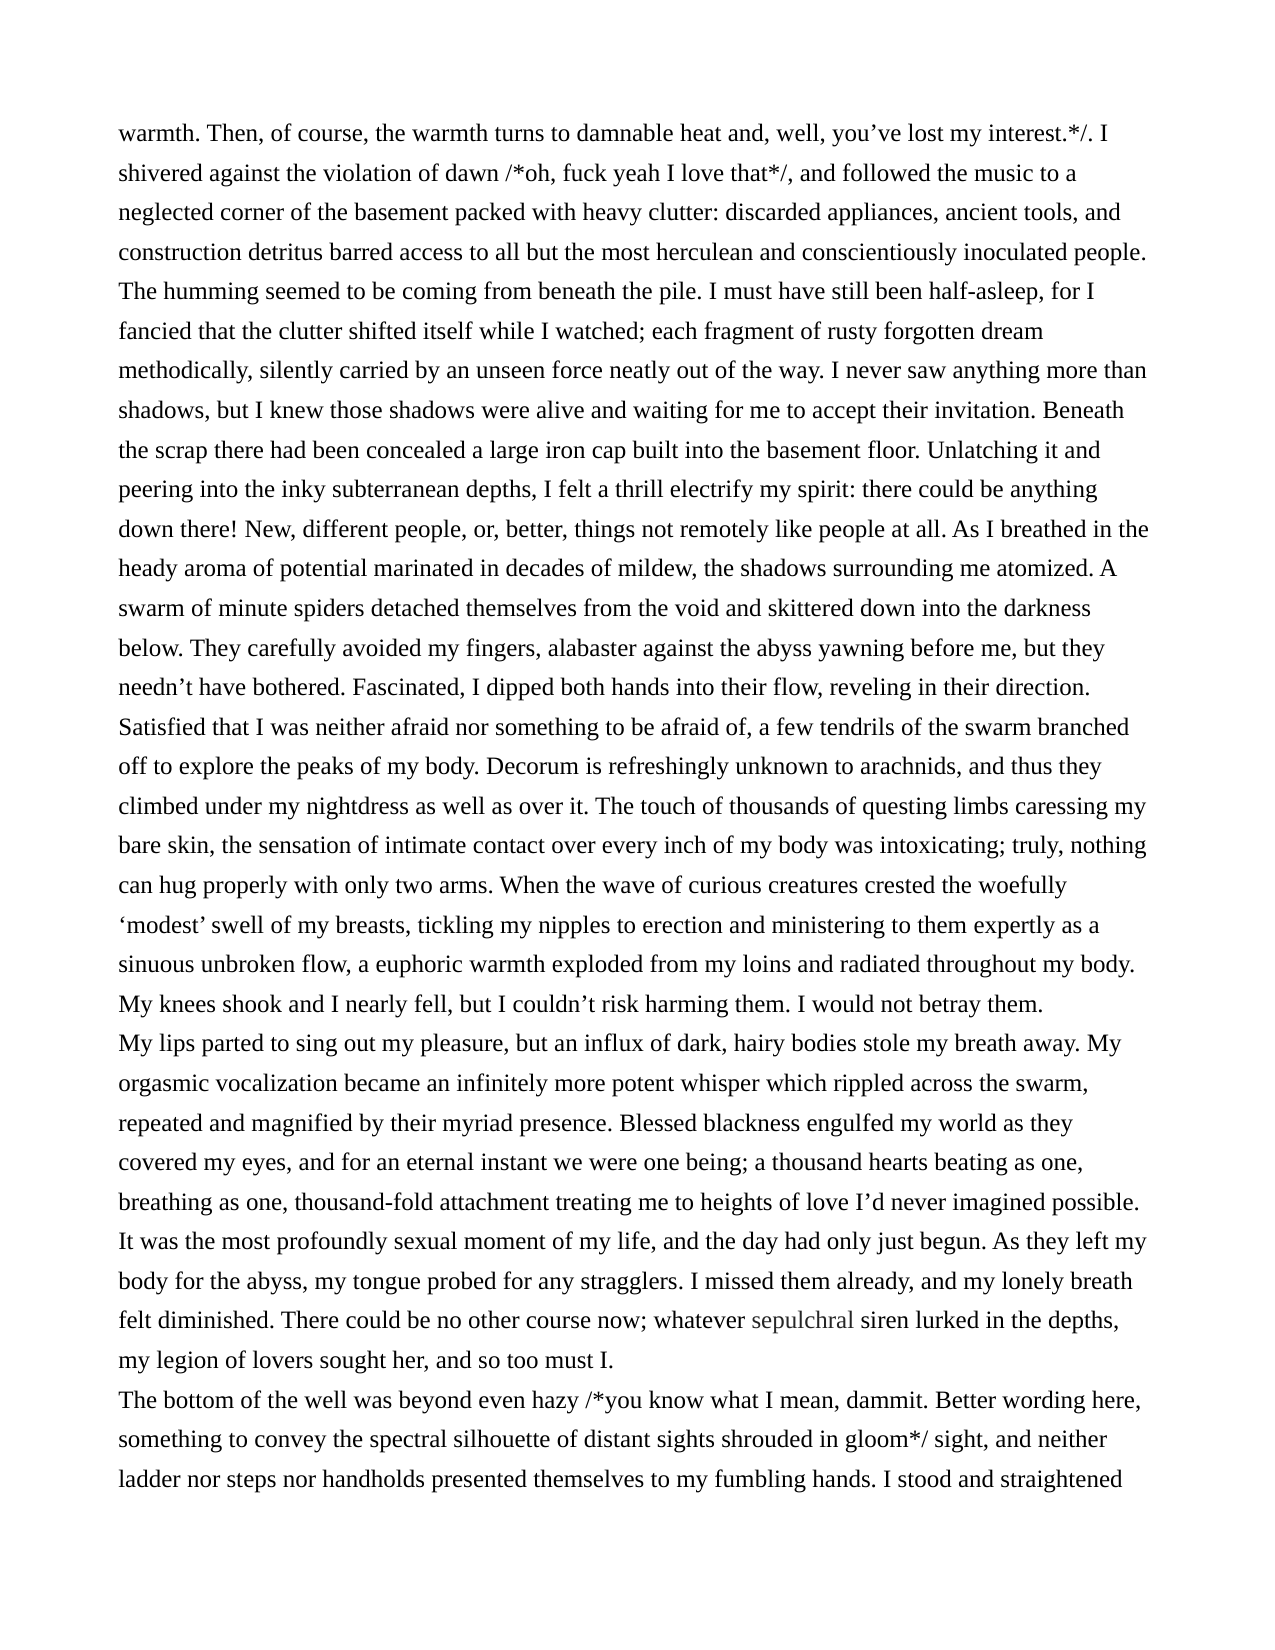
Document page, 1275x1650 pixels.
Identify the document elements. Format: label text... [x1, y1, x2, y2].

text warmth. Then, of course, the warmth turns to damnable heat and, well, you’ve lost my interest.*/. I shivered against the violation of dawn /*oh, fuck yeah I love that*/, and followed the music to a neglected corner of the basement packed with heavy clutter: discarded appliances, ancient tools, and construction detritus barred access to all but the most herculean and conscientiously inoculated people. [118, 118, 1157, 266]
text The bottom of the well was beyond even hazy /*you know what I mean, dammit. Better wording here, something to convey the spectral silhouette of distant sights shrouded in gloom*/ sight, and neither ladder nor steps nor handholds presented themselves to my fumbling hands. I stood and straightened [118, 1385, 1157, 1493]
text My lips parted to sing out my pleasure, but an influx of dark, hairy bodies stole my breath away. My orgasmic vocalization became an infinitely more potent whisper which rippled across the swarm, repeated and magnified by their myriad presence. Blessed blackness engulfed my world as they covered my eyes, and for an eternal instant we were one being; a thousand hearts beating as one, breathing as one, thousand-fold attachment treating me to heights of love I’d never imagined possible. It was the most profoundly sexual moment of my life, and the day had only just begun. As they left my body for the abyss, my tongue probed for any stragglers. I missed them already, and my lonely breath felt diminished. There could be no other course now; whatever sepulchral siren lurked in the depths, my legion of lovers sought her, and so too must I. [118, 1028, 1157, 1374]
text The humming seemed to be coming from beneath the pile. I must have still been half-asleep, for I fancied that the clutter shifted itself while I watched; each fragment of rusty forgotten dream methodically, silently carried by an unseen force neatly out of the way. I never saw anything more than shadows, but I knew those shadows were alive and waiting for me to accept their invitation. Beneath the scrap there had been concealed a large iron cap built into the basement floor. Unlatching it and peering into the inky subterranean depths, I felt a thrill electrify my spirit: there could be anything down there! New, different people, or, better, things not remotely like people at all. As I breathed in the heady aroma of potential marinated in decades of mildew, the shadows surrounding me atomized. A swarm of minute spiders detached themselves from the void and skittered down into the darkness below. They carefully avoided my fingers, alabaster against the abyss yawning before me, but they needn’t have bothered. Fascinated, I dipped both hands into their flow, reveling in their direction. [118, 276, 1157, 701]
text Satisfied that I was neither afraid nor something to be afraid of, a few tendrils of the swarm branched off to explore the peaks of my body. Decorum is refreshingly unknown to arachnids, and thus they climbed under my nightdress as well as over it. The touch of thousands of questing limbs caressing my bare skin, the sensation of intimate contact over every inch of my body was intoxicating; truly, nothing can hug properly with only two arms. When the wave of curious creatures crested the woefully ‘modest’ swell of my breasts, tickling my nipples to erection and ministering to them expertly as a sinuous unbroken flow, a euphoric warmth exploded from my loins and radiated throughout my body. My knees shook and I nearly fell, but I couldn’t risk harming them. I would not betray them. [118, 712, 1157, 1018]
